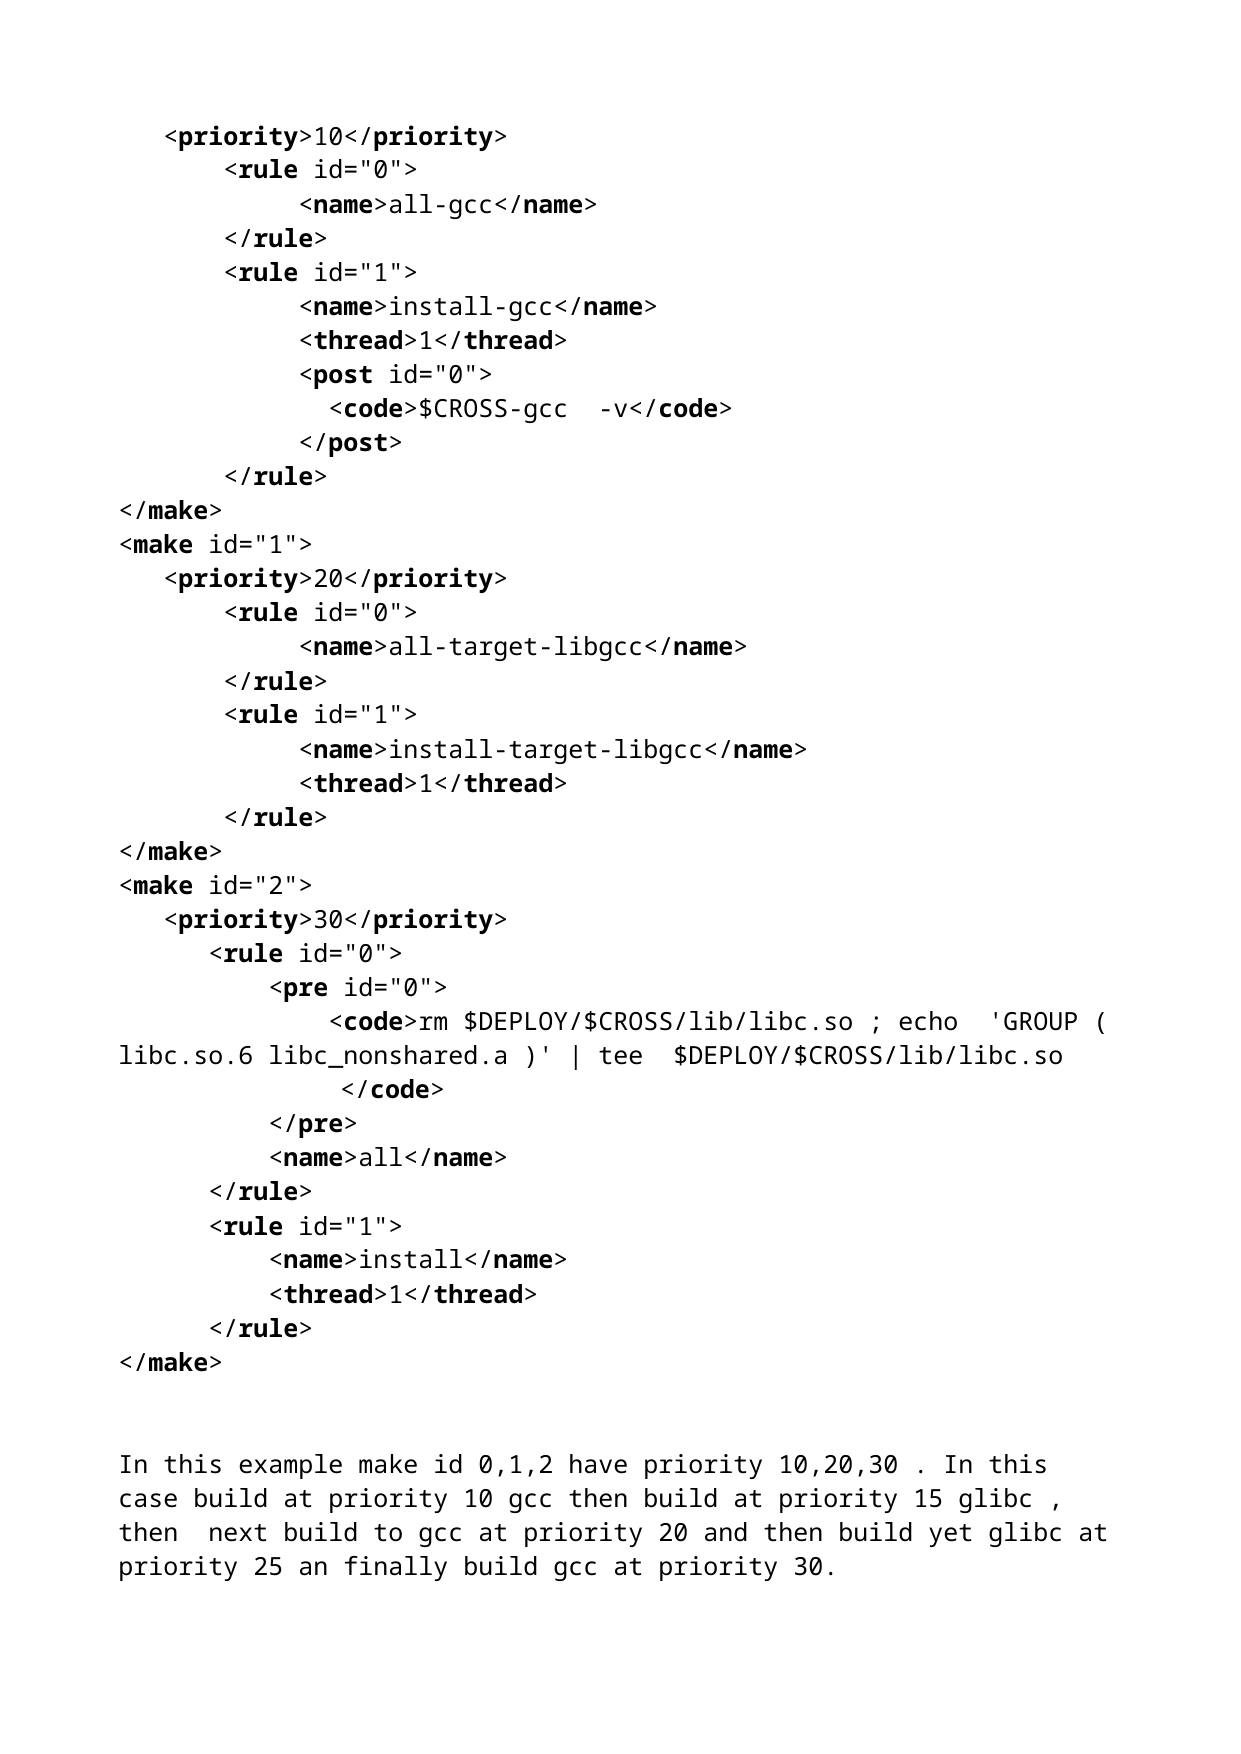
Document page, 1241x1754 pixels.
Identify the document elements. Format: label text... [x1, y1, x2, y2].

text <make id="2"> [118, 867, 1122, 902]
text </rule> [118, 799, 1122, 833]
text </make> [118, 1344, 1122, 1378]
text <thread>1</thread> [118, 1276, 1122, 1310]
text </rule> [118, 459, 1122, 493]
text <post id="0"> [118, 357, 1122, 391]
text <priority>30</priority> [118, 902, 1122, 936]
text </rule> [118, 220, 1122, 254]
text <rule id="0"> [118, 936, 1122, 970]
text In this example make id 0,1,2 have priority 10,20,30 . In this case build at priority 10 gcc then build at priority 15 glibc , then next build to gcc at priority 20 and then build yet glibc at priority 25 an finally build gcc at priority 30. [118, 1447, 1122, 1583]
text </rule> [118, 1310, 1122, 1344]
text <thread>1</thread> [118, 322, 1122, 357]
text <rule id="1"> [118, 254, 1122, 288]
text <name>install-gcc</name> [118, 288, 1122, 322]
text <name>install</name> [118, 1242, 1122, 1276]
text <rule id="1"> [118, 697, 1122, 731]
text <name>all-target-libgcc</name> [118, 629, 1122, 663]
text <pre id="0"> [118, 970, 1122, 1004]
text </rule> [118, 663, 1122, 697]
text <priority>20</priority> [118, 561, 1122, 595]
text </make> [118, 833, 1122, 867]
text <rule id="1"> [118, 1208, 1122, 1242]
text <thread>1</thread> [118, 765, 1122, 799]
text <name>install-target-libgcc</name> [118, 731, 1122, 765]
text <name>all-gcc</name> [118, 186, 1122, 220]
text <name>all</name> [118, 1140, 1122, 1174]
text <code>$CROSS-gcc -v</code> [118, 391, 1122, 425]
text </code> [118, 1072, 1122, 1106]
text </rule> [118, 1174, 1122, 1208]
text <code>rm $DEPLOY/$CROSS/lib/libc.so ; echo 'GROUP ( libc.so.6 libc_nonshared.a )' | tee $DEPLOY/$CROSS/lib/libc.so [118, 1004, 1122, 1072]
text <priority>10</priority> [118, 118, 1122, 152]
text <rule id="0"> [118, 595, 1122, 629]
text </make> [118, 493, 1122, 527]
text <make id="1"> [118, 527, 1122, 561]
text </pre> [118, 1106, 1122, 1140]
text <rule id="0"> [118, 152, 1122, 186]
text </post> [118, 425, 1122, 459]
